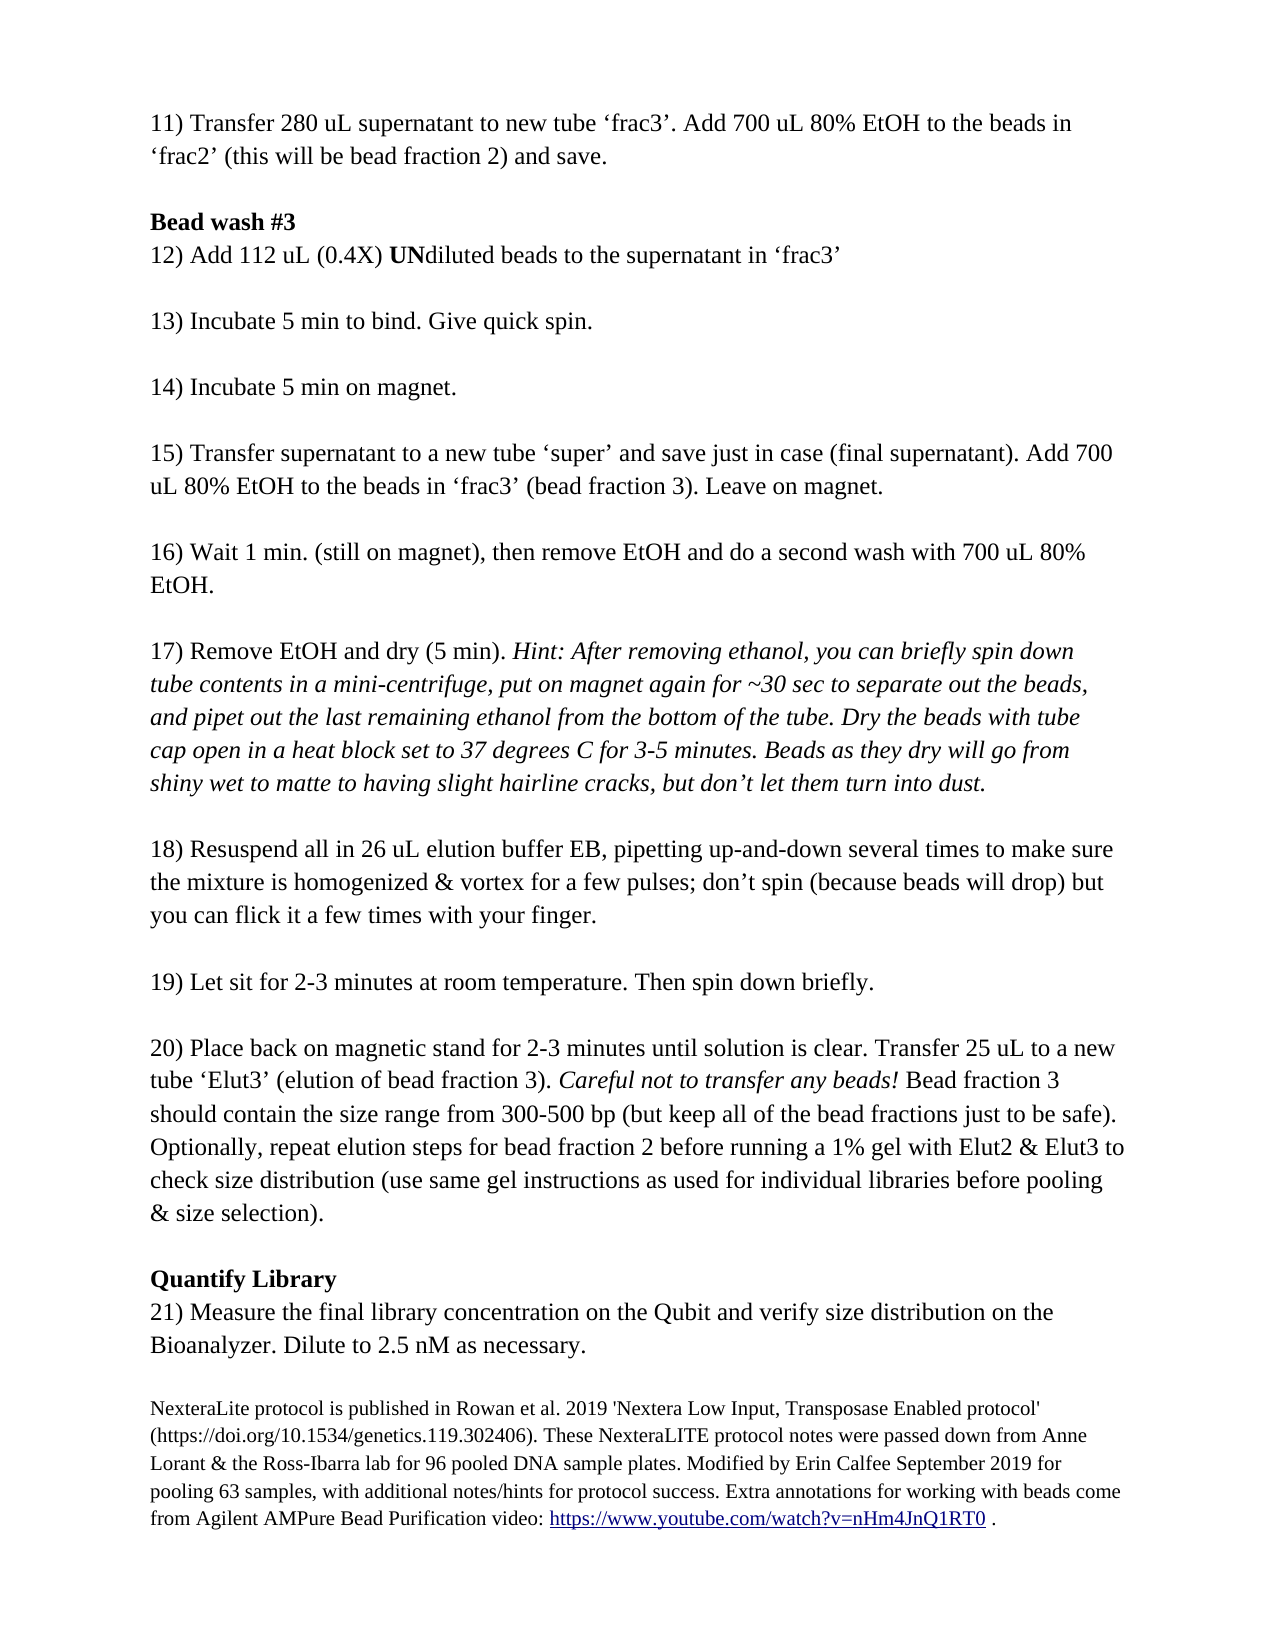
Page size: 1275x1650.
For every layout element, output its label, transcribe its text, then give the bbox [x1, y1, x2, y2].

text Bead wash #3 [150, 207, 1125, 236]
text 18) Resuspend all in 26 uL elution buffer EB, pipetting up-and-down several times to make sure the mixture is homogenized & vortex for a few pulses; don’t spin (because beads will drop) but you can flick it a few times with your finger. [150, 834, 1125, 929]
text 14) Incubate 5 min on magnet. [150, 372, 1125, 401]
text 13) Incubate 5 min to bind. Give quick spin. [150, 306, 1125, 335]
text 20) Place back on magnetic stand for 2-3 minutes until solution is clear. Transfer 25 uL to a new tube ‘Elut3’ (elution of bead fraction 3). Careful not to transfer any beads! Bead fraction 3 should contain the size range from 300-500 bp (but keep all of the bead fractions just to be safe). Optionally, repeat elution steps for bead fraction 2 before running a 1% gel with Elut2 & Elut3 to check size distribution (use same gel instructions as used for individual libraries before pooling & size selection). [150, 1033, 1125, 1226]
text 19) Let sit for 2-3 minutes at room temperature. Then spin down briefly. [150, 967, 1125, 995]
text 11) Transfer 280 uL supernatant to new tube ‘frac3’. Add 700 uL 80% EtOH to the beads in ‘frac2’ (this will be bead fraction 2) and save. [150, 108, 1125, 170]
text Quantify Library [150, 1264, 1125, 1292]
text 16) Wait 1 min. (still on magnet), then remove EtOH and do a second wash with 700 uL 80% EtOH. [150, 537, 1125, 599]
text 12) Add 112 uL (0.4X) UNdiluted beads to the supernatant in ‘frac3’ [150, 240, 1125, 269]
text 21) Measure the final library concentration on the Qubit and verify size distribution on the Bioanalyzer. Dilute to 2.5 nM as necessary. [150, 1297, 1125, 1358]
text 15) Transfer supernatant to a new tube ‘super’ and save just in case (final supernatant). Add 700 uL 80% EtOH to the beads in ‘frac3’ (bead fraction 3). Leave on magnet. [150, 438, 1125, 500]
text NexteraLite protocol is published in Rowan et al. 2019 'Nextera Low Input, Transposase Enabled protocol' (https://doi.org/10.1534/genetics.119.302406). These NexteraLITE protocol notes were passed down from Anne Lorant & the Ross-Ibarra lab for 96 pooled DNA sample plates. Modified by Erin Calfee September 2019 for pooling 63 samples, with additional notes/hints for protocol success. Extra annotations for working with beads come from Agilent AMPure Bead Purification video: https://www.youtube.com/watch?v=nHm4JnQ1RT0 . [150, 1396, 1125, 1530]
text 17) Remove EtOH and dry (5 min). Hint: After removing ethanol, you can briefly spin down tube contents in a mini-centrifuge, put on magnet again for ~30 sec to separate out the beads, and pipet out the last remaining ethanol from the bottom of the tube. Dry the beads with tube cap open in a heat block set to 37 degrees C for 3-5 minutes. Beads as they dry will go from shiny wet to matte to having slight hairline cracks, but don’t let them turn into dust. [150, 636, 1125, 797]
